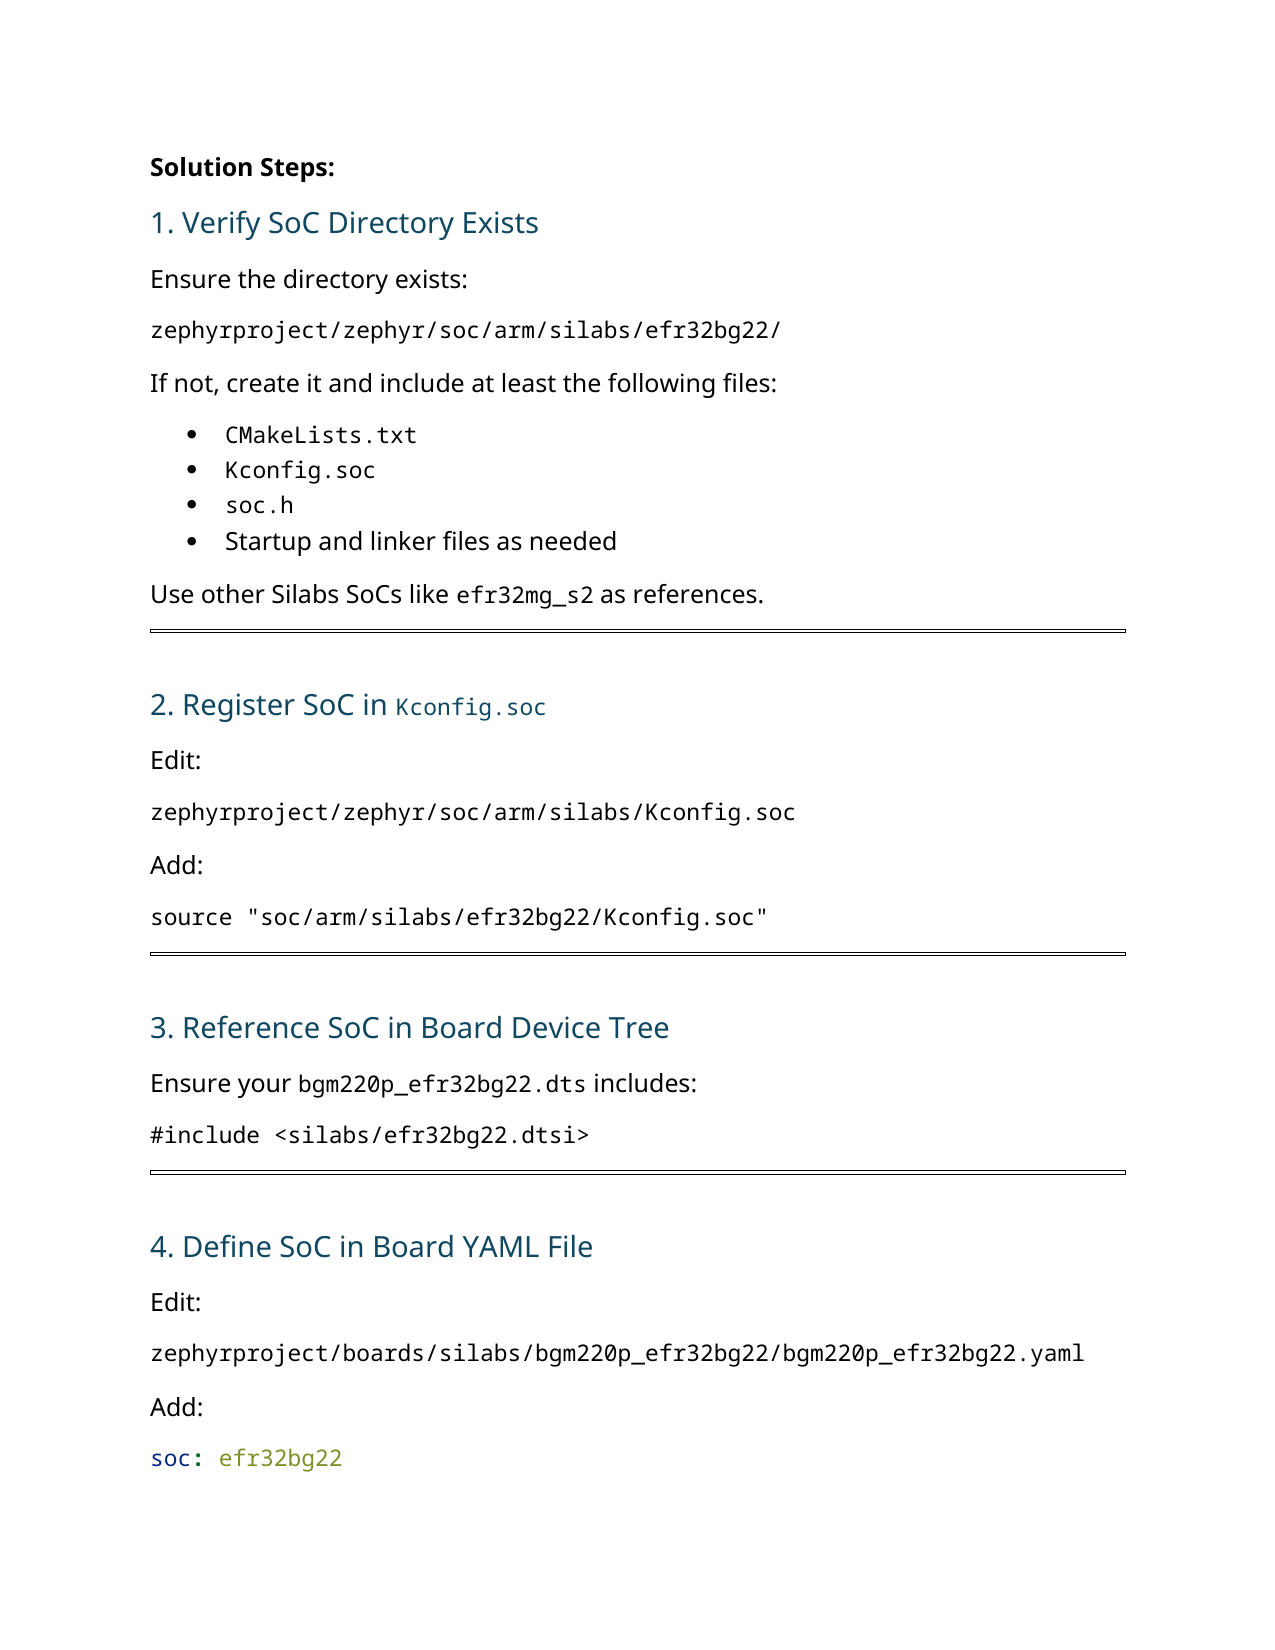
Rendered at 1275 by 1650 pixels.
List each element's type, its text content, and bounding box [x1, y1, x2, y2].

list soc.h [187, 489, 1125, 520]
text Solution Steps: [150, 150, 1125, 184]
text Ensure your bgm220p_efr32bg22.dts includes: [150, 1066, 1125, 1100]
text zephyrproject/zephyr/soc/arm/silabs/Kconfig.soc [150, 796, 1125, 827]
text zephyrproject/zephyr/soc/arm/silabs/efr32bg22/ [150, 314, 1125, 345]
text Add: [150, 848, 1125, 882]
text Edit: [150, 1284, 1125, 1318]
list CMakeLists.txt [187, 419, 1125, 450]
subtitle 2. Register SoC in Kconfig.soc [150, 684, 1125, 724]
text If not, create it and include at least the following files: [150, 366, 1125, 400]
text source "soc/arm/silabs/efr32bg22/Kconfig.soc" [150, 901, 1125, 932]
list Kconfig.soc [187, 454, 1125, 485]
text soc: efr32bg22 [150, 1442, 1125, 1473]
text Use other Silabs SoCs like efr32mg_s2 as references. [150, 577, 1125, 611]
text Add: [150, 1389, 1125, 1423]
text zephyrproject/boards/silabs/bgm220p_efr32bg22/bgm220p_efr32bg22.yaml [150, 1337, 1125, 1368]
text #include <silabs/efr32bg22.dtsi> [150, 1119, 1125, 1150]
subtitle 4. Define SoC in Board YAML File [150, 1226, 1125, 1266]
subtitle 3. Reference SoC in Board Device Tree [150, 1008, 1125, 1047]
text Edit: [150, 743, 1125, 777]
subtitle 1. Verify SoC Directory Exists [150, 203, 1125, 242]
list Startup and linker files as needed [187, 524, 1125, 558]
text Ensure the directory exists: [150, 261, 1125, 295]
